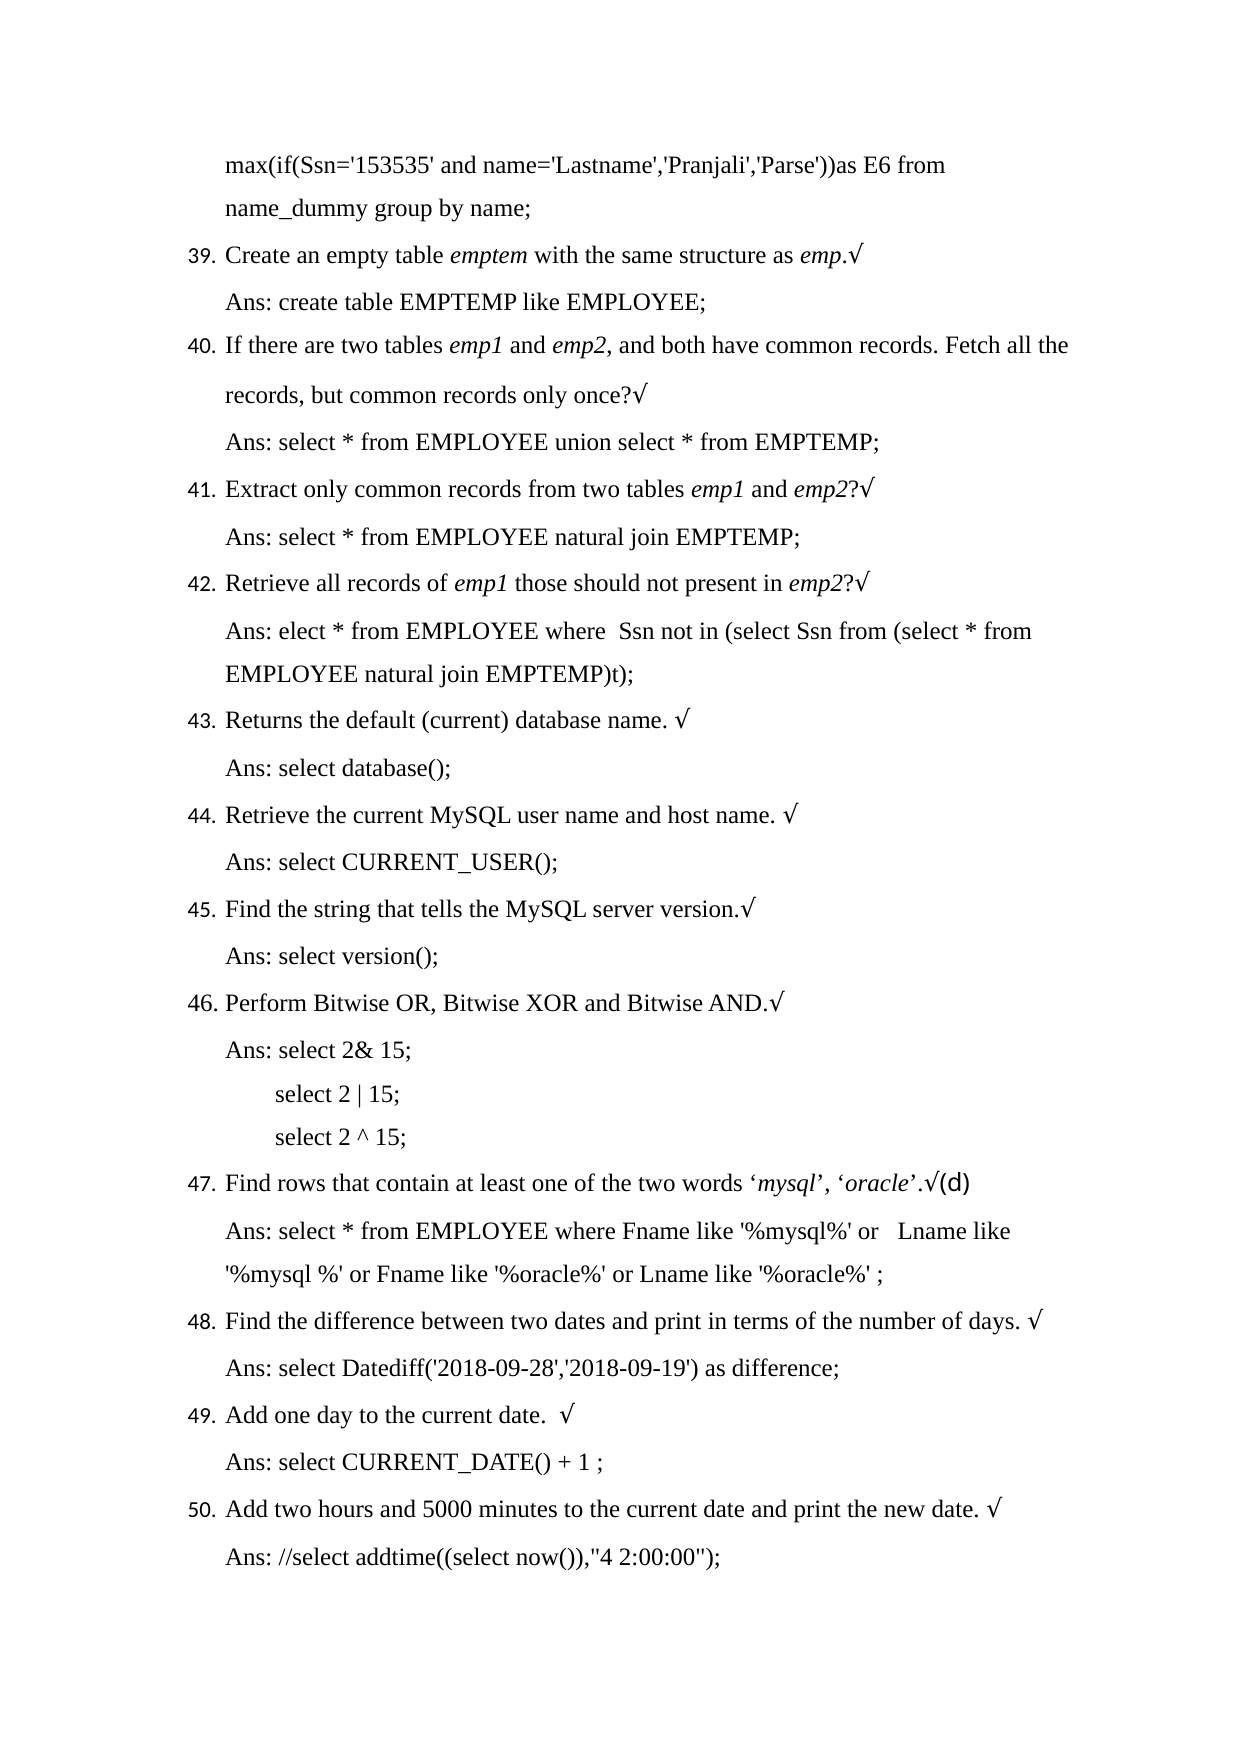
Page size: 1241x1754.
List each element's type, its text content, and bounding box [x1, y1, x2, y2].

list Retrieve the current MySQL user name and host name. √ [187, 796, 1090, 830]
list Perform Bitwise OR, Bitwise XOR and Bitwise AND.√ [187, 984, 1090, 1019]
list Ans: select * from EMPLOYEE natural join EMPTEMP; [225, 522, 1090, 550]
list Ans: elect * from EMPLOYEE where Ssn not in (select Ssn from (select * from EMPLOYEE natural join EMPTEMP)t); [225, 616, 1090, 688]
list Ans: select * from EMPLOYEE union select * from EMPTEMP; [225, 427, 1090, 456]
list Add one day to the current date. √ [187, 1396, 1090, 1431]
list Add two hours and 5000 minutes to the current date and print the new date. √ [187, 1491, 1090, 1525]
list Ans: select * from EMPLOYEE where Fname like '%mysql%' or Lname like '%mysql %' or Fname like '%oracle%' or Lname like '%oracle%' ; [225, 1216, 1090, 1288]
list Find rows that contain at least one of the two words ‘mysql’, ‘oracle’.√(d) [187, 1165, 1090, 1199]
list Ans: select 2& 15; [225, 1036, 1090, 1064]
list If there are two tables emp1 and emp2, and both have common records. Fetch all the records, but common records only once?√ [187, 330, 1090, 411]
list Ans: select CURRENT_DATE() + 1 ; [225, 1447, 1090, 1476]
list Ans: create table EMPTEMP like EMPLOYEE; [225, 287, 1090, 316]
list Create an empty table emptem with the same structure as emp.√ [187, 236, 1090, 270]
list select 2 ^ 15; [225, 1122, 1090, 1151]
list Ans: select Datediff('2018-09-28','2018-09-19') as difference; [225, 1353, 1090, 1382]
list Find the difference between two dates and print in terms of the number of days. √ [187, 1302, 1090, 1336]
list Returns the default (current) database name. √ [187, 702, 1090, 736]
list Ans: select CURRENT_USER(); [225, 847, 1090, 876]
list Ans: select database(); [225, 753, 1090, 782]
list Ans: select version(); [225, 941, 1090, 970]
list Find the string that tells the MySQL server version.√ [187, 890, 1090, 924]
list max(if(Ssn='153535' and name='Lastname','Pranjali','Parse'))as E6 from name_dummy group by name; [225, 150, 1090, 222]
list select 2 | 15; [225, 1079, 1090, 1107]
list Retrieve all records of emp1 those should not present in emp2?√ [187, 565, 1090, 599]
list Ans: //select addtime((select now()),"4 2:00:00"); [225, 1542, 1090, 1570]
list Extract only common records from two tables emp1 and emp2?√ [187, 471, 1090, 505]
